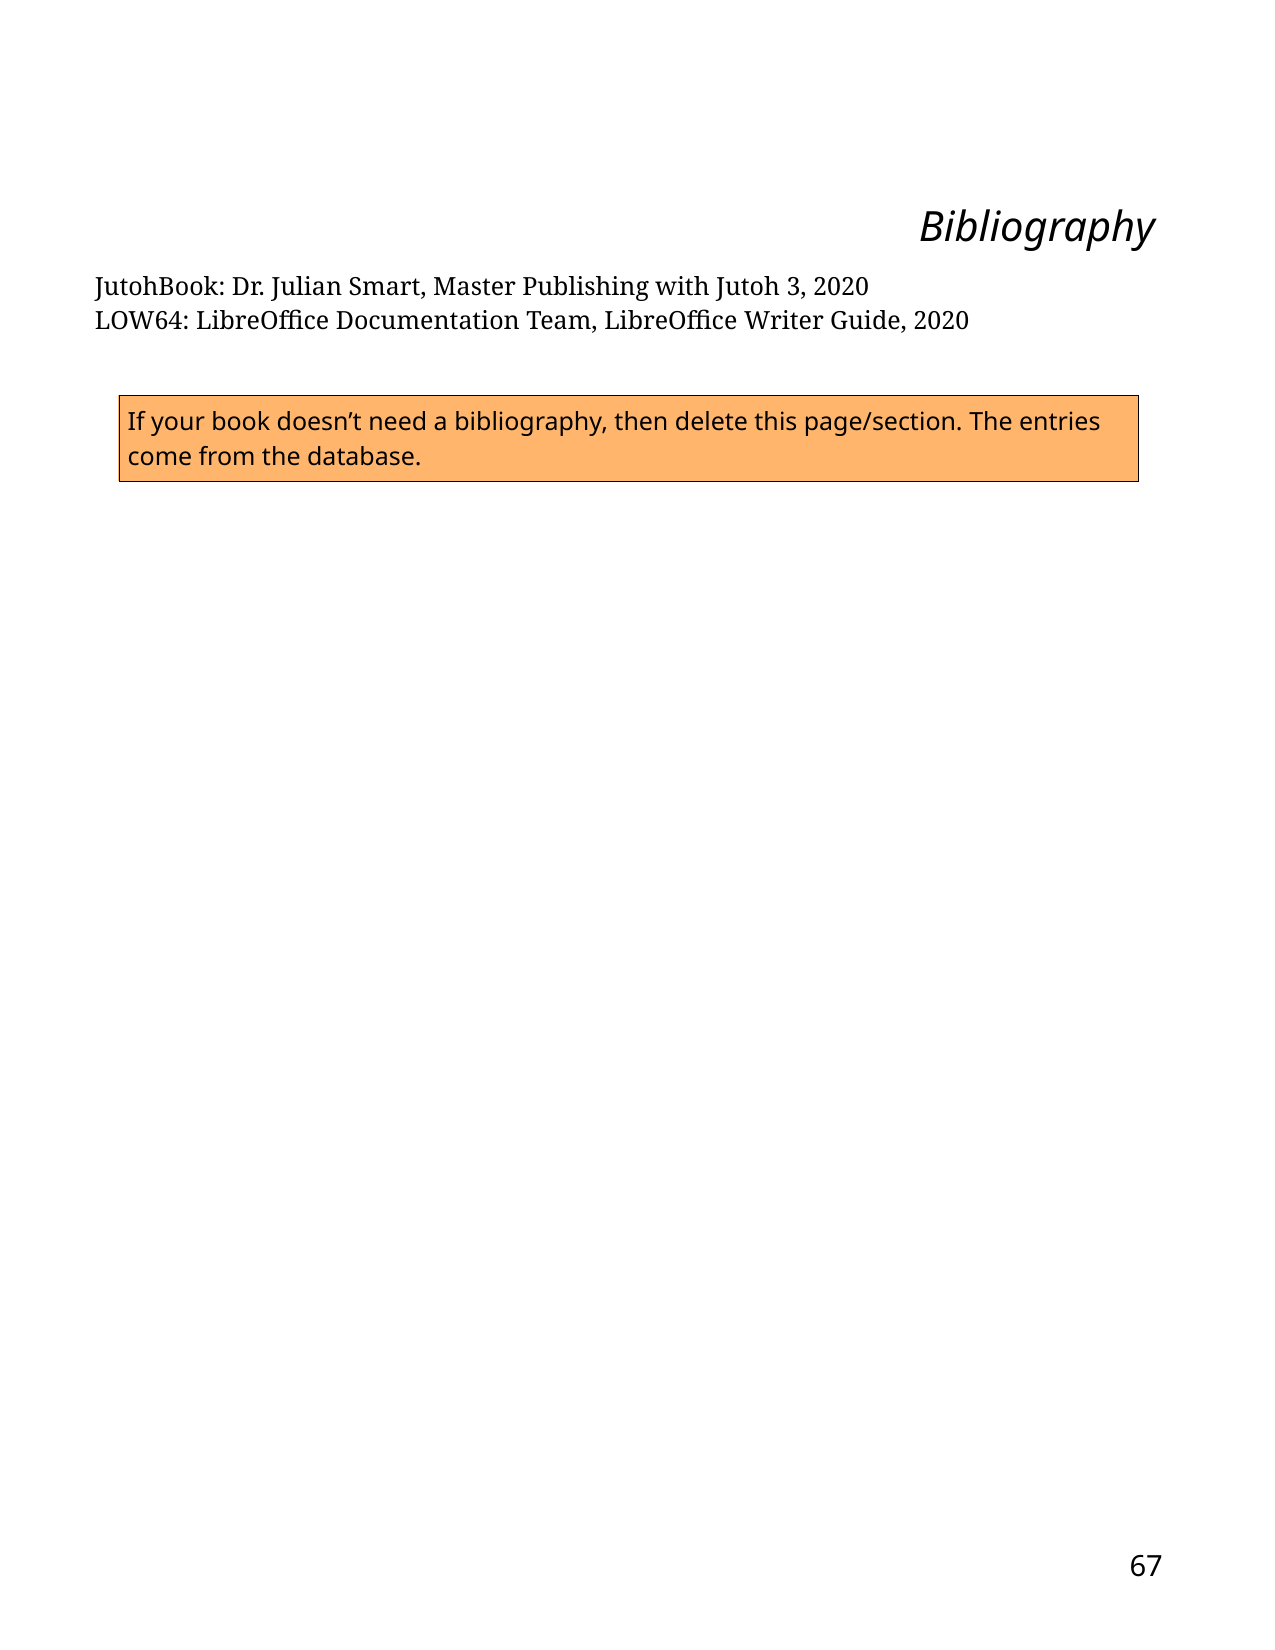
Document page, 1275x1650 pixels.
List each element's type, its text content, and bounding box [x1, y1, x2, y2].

text If your book doesn’t need a bibliography, then delete this page/section. The entries come from the database. [120, 396, 1138, 481]
text JutohBook: Dr. Julian Smart, Master Publishing with Jutoh 3, 2020 [94, 269, 1162, 303]
subtitle Bibliography [94, 194, 1162, 257]
text LOW64: LibreOffice Documentation Team, LibreOffice Writer Guide, 2020 [94, 303, 1162, 337]
